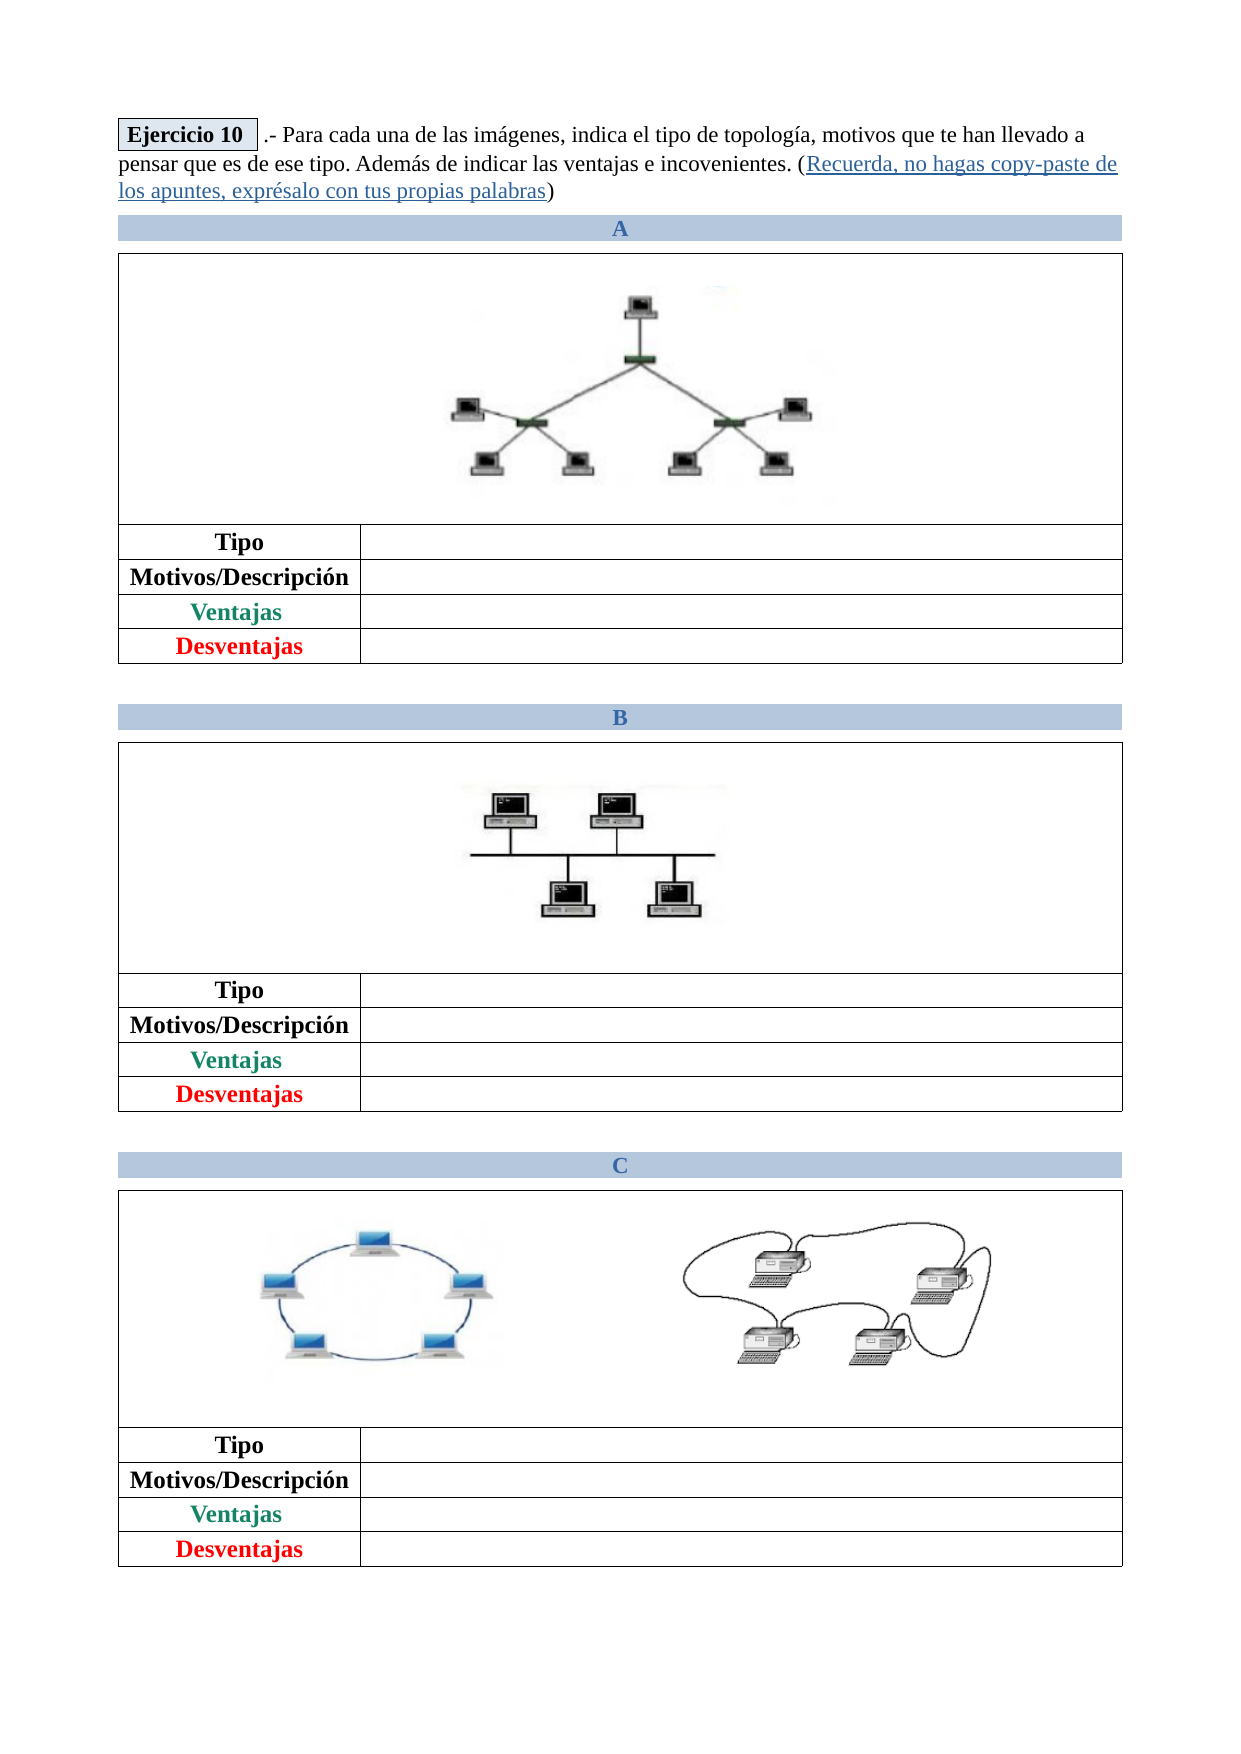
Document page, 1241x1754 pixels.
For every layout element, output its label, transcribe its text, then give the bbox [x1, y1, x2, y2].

picture [452, 769, 733, 927]
text C [118, 1152, 1122, 1178]
table_cell Motivos/Descripción [119, 560, 360, 594]
picture [436, 286, 853, 507]
table_header [119, 1191, 1122, 1427]
table_cell [361, 1463, 1122, 1497]
table_cell [361, 1008, 1122, 1042]
table_cell [361, 595, 1122, 628]
table_cell Tipo [119, 974, 360, 1007]
table_cell [361, 1428, 1122, 1462]
table_header [119, 254, 1122, 524]
table_cell Ventajas [119, 1498, 360, 1531]
table_cell Desventajas [119, 1532, 360, 1566]
text B [118, 704, 1122, 730]
table_cell [361, 629, 1122, 663]
table_cell Ventajas [119, 1043, 360, 1076]
table_header [119, 743, 1122, 972]
table_cell Motivos/Descripción [119, 1008, 360, 1042]
table_cell [361, 1498, 1122, 1531]
table_cell [361, 1043, 1122, 1076]
table_cell Desventajas [119, 1077, 360, 1111]
text Ejercicio 10 .- Para cada una de las imágenes, indica el tipo de topología, motivos que te han llevado a pensar que es de ese tipo. Además de indicar las ventajas e incovenientes. (Recuerda, no hagas copy-paste de los apuntes, exprésalo con tus propias palabras) [118, 118, 1122, 203]
table_cell Tipo [119, 525, 360, 559]
table_cell Motivos/Descripción [119, 1463, 360, 1497]
table_cell Tipo [119, 1428, 360, 1462]
table_cell [361, 1077, 1122, 1111]
table_cell [361, 525, 1122, 559]
text A [118, 215, 1122, 241]
table_cell [361, 1532, 1122, 1566]
table_cell [361, 560, 1122, 594]
picture [679, 1204, 1004, 1388]
table_cell Desventajas [119, 629, 360, 663]
table_cell [361, 974, 1122, 1007]
table_cell Ventajas [119, 595, 360, 628]
picture [246, 1215, 505, 1382]
